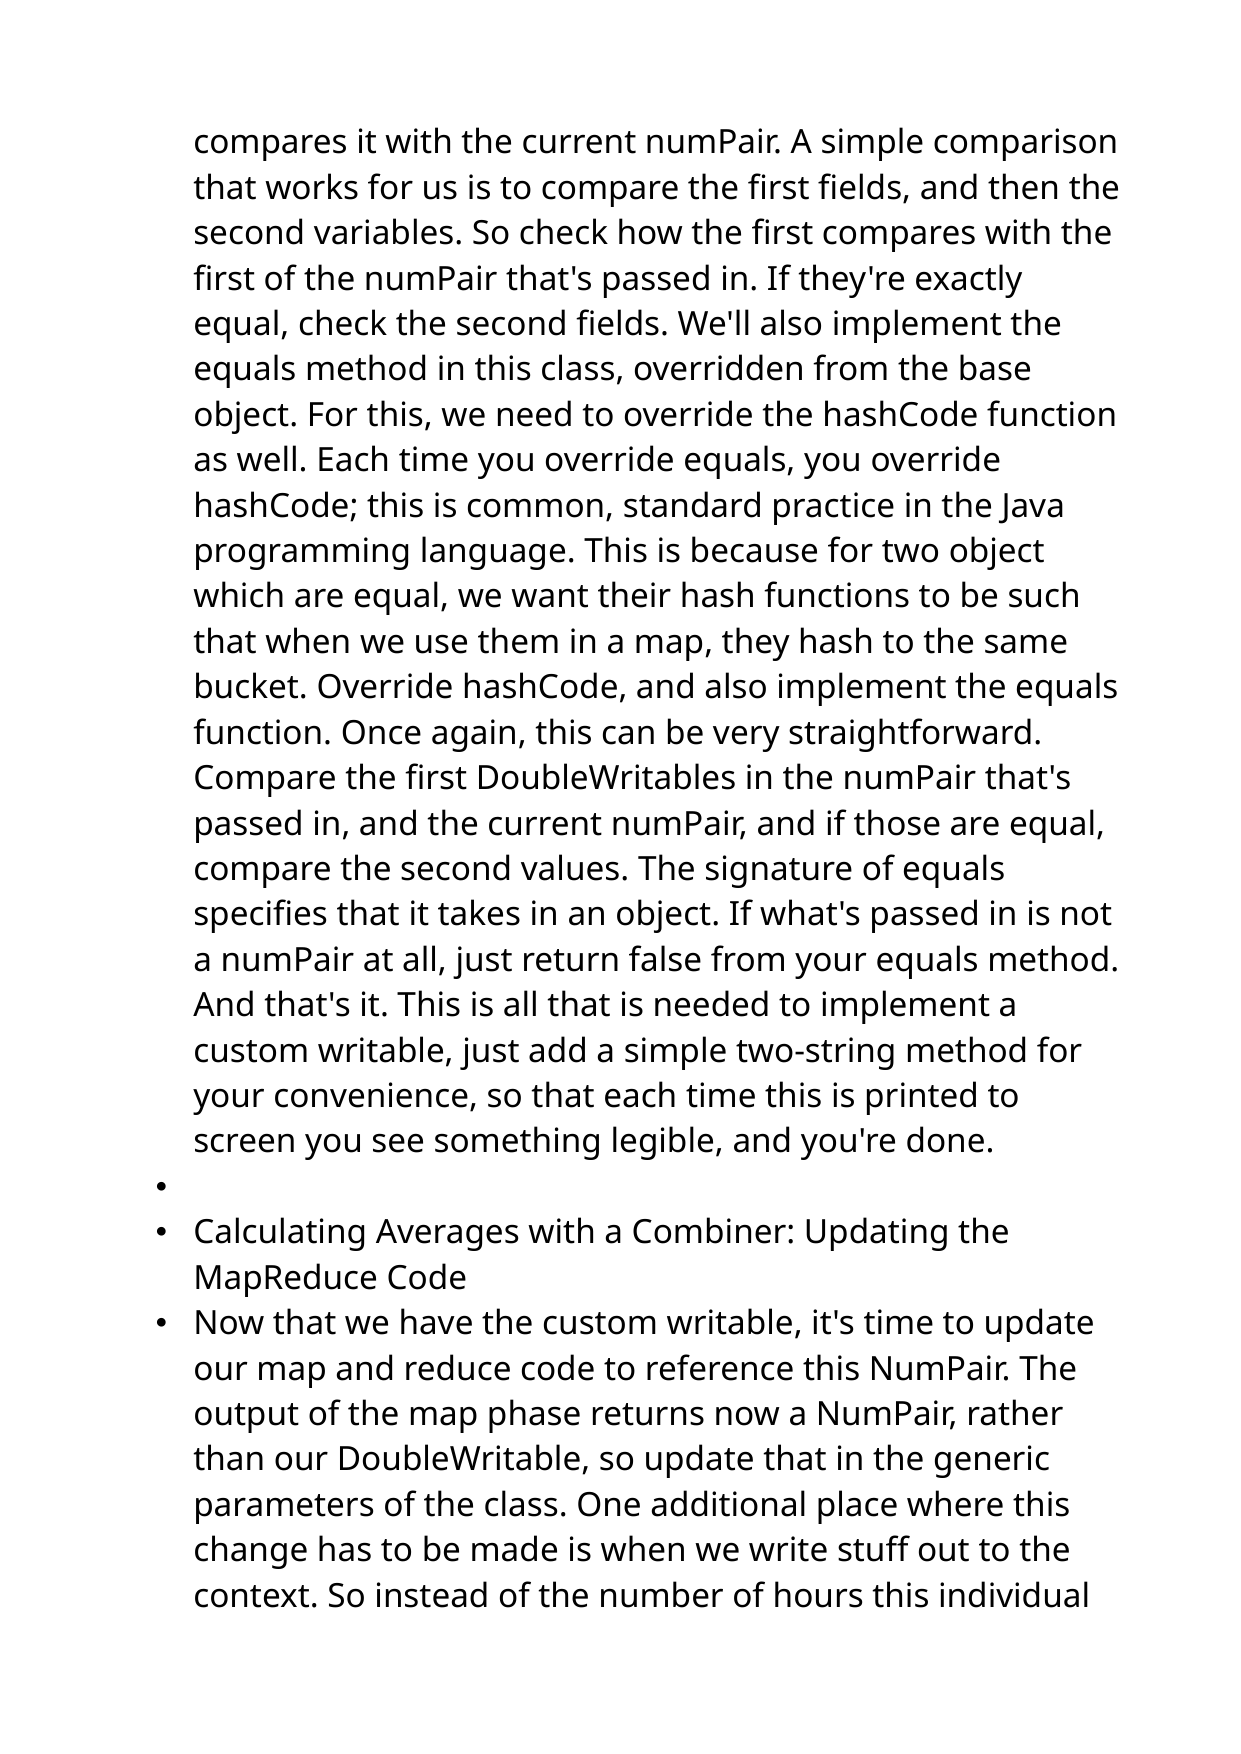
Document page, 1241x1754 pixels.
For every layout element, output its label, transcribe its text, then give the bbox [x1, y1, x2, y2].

list Now that we have the custom writable, it's time to update our map and reduce code to reference this NumPair. The output of the map phase returns now a NumPair, rather than our DoubleWritable, so update that in the generic parameters of the class. One additional place where this change has to be made is when we write stuff out to the context. So instead of the number of hours this individual [156, 1299, 1122, 1617]
list Calculating Averages with a Combiner: Updating the MapReduce Code [156, 1208, 1122, 1299]
list compares it with the current numPair. A simple comparison that works for us is to compare the first fields, and then the second variables. So check how the first compares with the first of the numPair that's passed in. If they're exactly equal, check the second fields. We'll also implement the equals method in this class, overridden from the base object. For this, we need to override the hashCode function as well. Each time you override equals, you override hashCode; this is common, standard practice in the Java programming language. This is because for two object which are equal, we want their hash functions to be such that when we use them in a map, they hash to the same bucket. Override hashCode, and also implement the equals function. Once again, this can be very straightforward. Compare the first DoubleWritables in the numPair that's passed in, and the current numPair, and if those are equal, compare the second values. The signature of equals specifies that it takes in an object. If what's passed in is not a numPair at all, just return false from your equals method. And that's it. This is all that is needed to implement a custom writable, just add a simple two-string method for your convenience, so that each time this is printed to screen you see something legible, and you're done. [156, 118, 1122, 1163]
